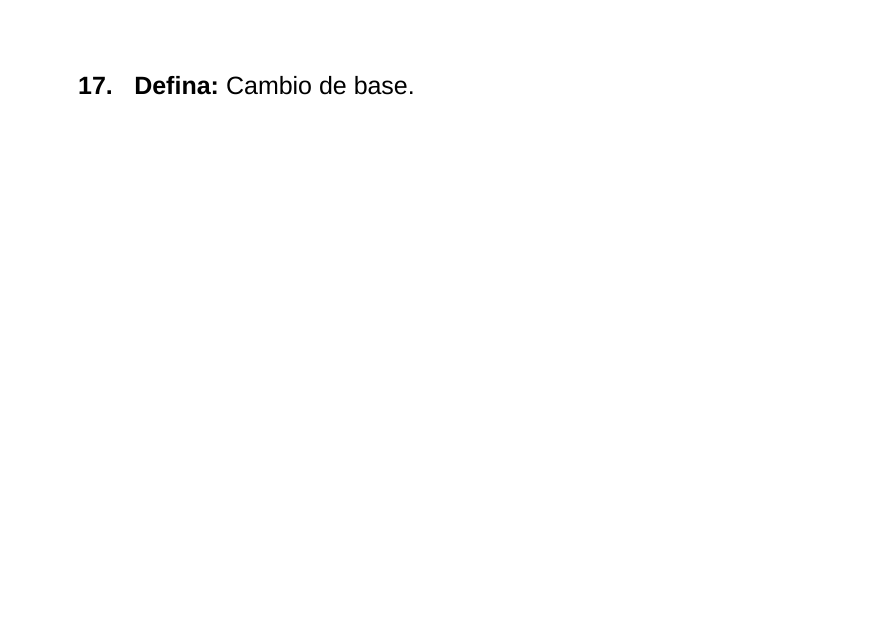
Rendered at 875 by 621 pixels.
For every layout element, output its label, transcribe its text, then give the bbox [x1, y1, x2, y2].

list Defina: Cambio de base. [78, 71, 815, 100]
